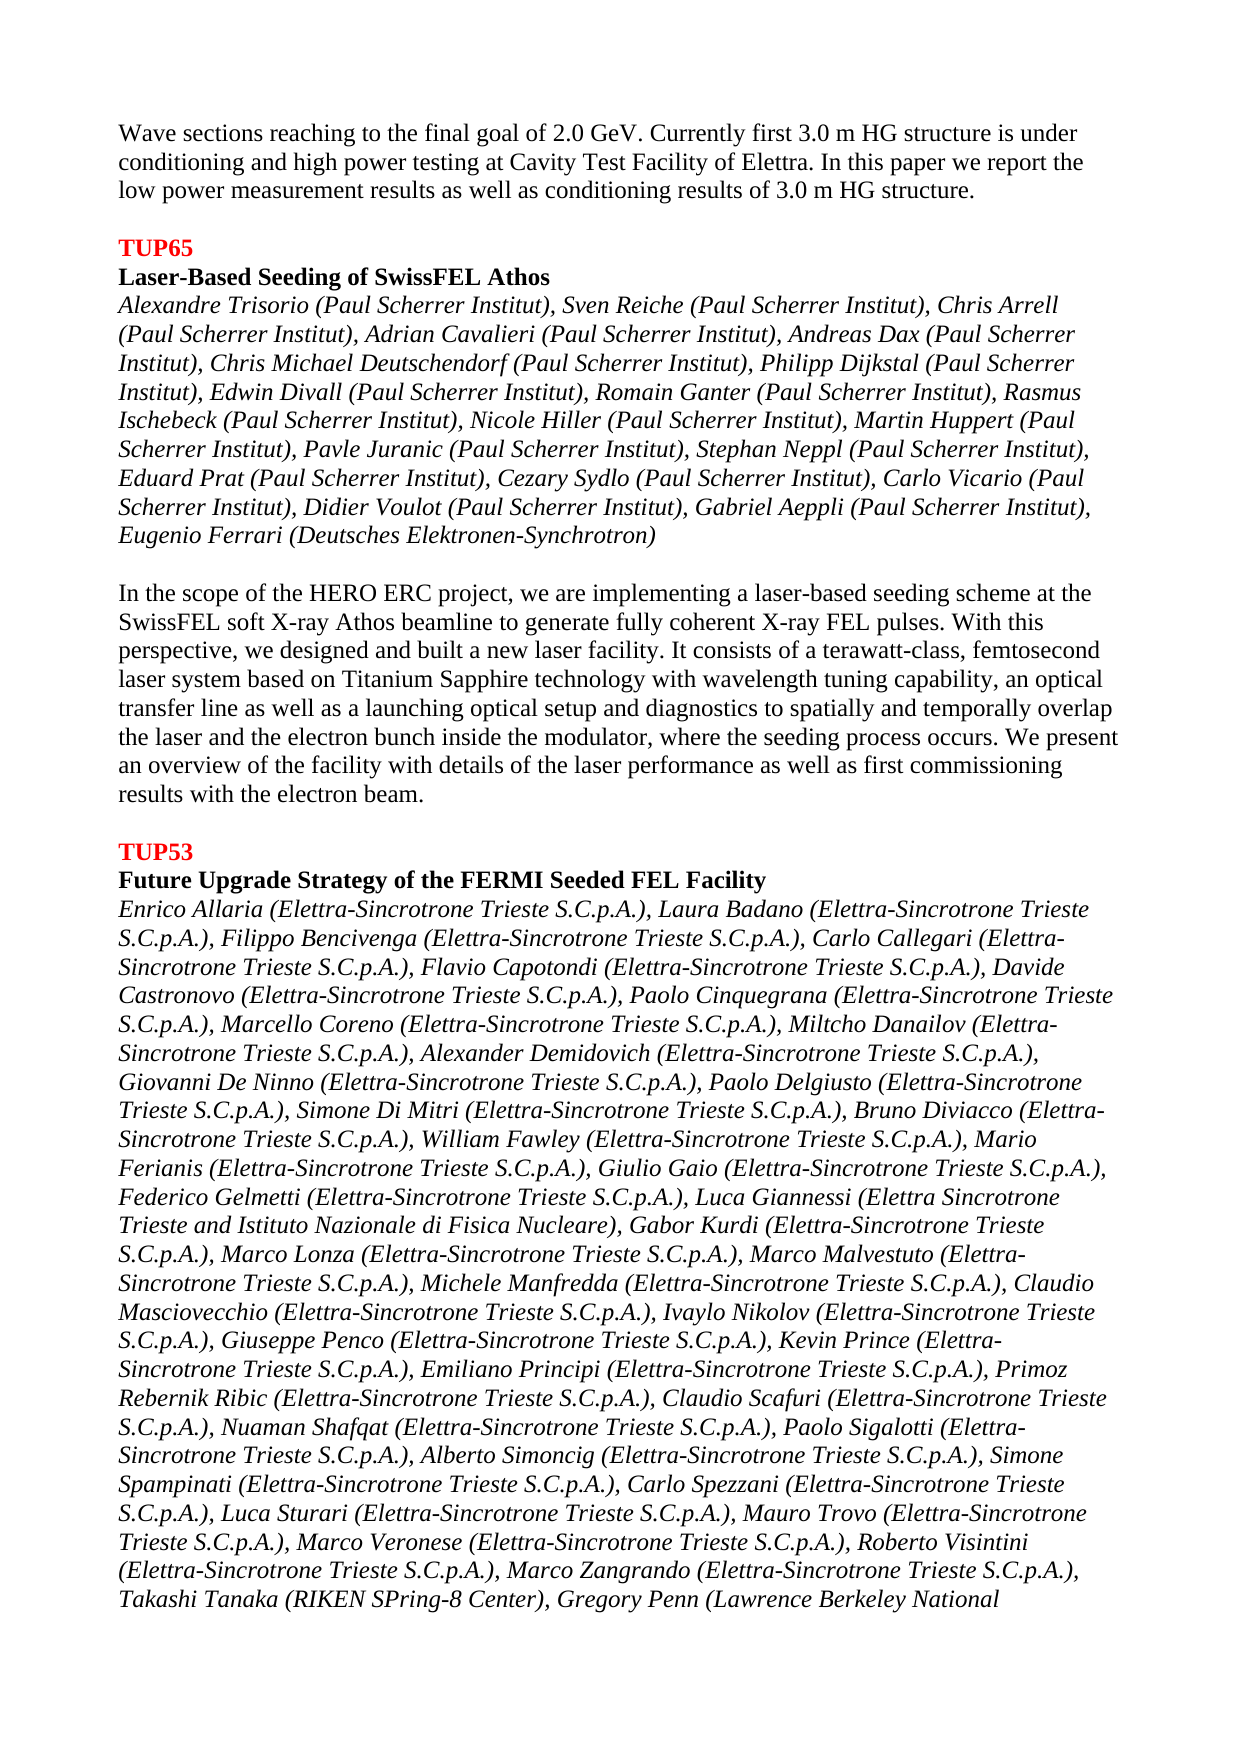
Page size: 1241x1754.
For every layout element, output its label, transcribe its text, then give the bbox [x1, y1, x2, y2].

subtitle Enrico Allaria (Elettra-Sincrotrone Trieste S.C.p.A.), Laura Badano (Elettra-Sincrotrone Trieste S.C.p.A.), Filippo Bencivenga (Elettra-Sincrotrone Trieste S.C.p.A.), Carlo Callegari (Elettra-Sincrotrone Trieste S.C.p.A.), Flavio Capotondi (Elettra-Sincrotrone Trieste S.C.p.A.), Davide Castronovo (Elettra-Sincrotrone Trieste S.C.p.A.), Paolo Cinquegrana (Elettra-Sincrotrone Trieste S.C.p.A.), Marcello Coreno (Elettra-Sincrotrone Trieste S.C.p.A.), Miltcho Danailov (Elettra-Sincrotrone Trieste S.C.p.A.), Alexander Demidovich (Elettra-Sincrotrone Trieste S.C.p.A.), Giovanni De Ninno (Elettra-Sincrotrone Trieste S.C.p.A.), Paolo Delgiusto (Elettra-Sincrotrone Trieste S.C.p.A.), Simone Di Mitri (Elettra-Sincrotrone Trieste S.C.p.A.), Bruno Diviacco (Elettra-Sincrotrone Trieste S.C.p.A.), William Fawley (Elettra-Sincrotrone Trieste S.C.p.A.), Mario Ferianis (Elettra-Sincrotrone Trieste S.C.p.A.), Giulio Gaio (Elettra-Sincrotrone Trieste S.C.p.A.), Federico Gelmetti (Elettra-Sincrotrone Trieste S.C.p.A.), Luca Giannessi (Elettra Sincrotrone Trieste and Istituto Nazionale di Fisica Nucleare), Gabor Kurdi (Elettra-Sincrotrone Trieste S.C.p.A.), Marco Lonza (Elettra-Sincrotrone Trieste S.C.p.A.), Marco Malvestuto (Elettra-Sincrotrone Trieste S.C.p.A.), Michele Manfredda (Elettra-Sincrotrone Trieste S.C.p.A.), Claudio Masciovecchio (Elettra-Sincrotrone Trieste S.C.p.A.), Ivaylo Nikolov (Elettra-Sincrotrone Trieste S.C.p.A.), Giuseppe Penco (Elettra-Sincrotrone Trieste S.C.p.A.), Kevin Prince (Elettra-Sincrotrone Trieste S.C.p.A.), Emiliano Principi (Elettra-Sincrotrone Trieste S.C.p.A.), Primoz Rebernik Ribic (Elettra-Sincrotrone Trieste S.C.p.A.), Claudio Scafuri (Elettra-Sincrotrone Trieste S.C.p.A.), Nuaman Shafqat (Elettra-Sincrotrone Trieste S.C.p.A.), Paolo Sigalotti (Elettra-Sincrotrone Trieste S.C.p.A.), Alberto Simoncig (Elettra-Sincrotrone Trieste S.C.p.A.), Simone Spampinati (Elettra-Sincrotrone Trieste S.C.p.A.), Carlo Spezzani (Elettra-Sincrotrone Trieste S.C.p.A.), Luca Sturari (Elettra-Sincrotrone Trieste S.C.p.A.), Mauro Trovo (Elettra-Sincrotrone Trieste S.C.p.A.), Marco Veronese (Elettra-Sincrotrone Trieste S.C.p.A.), Roberto Visintini (Elettra-Sincrotrone Trieste S.C.p.A.), Marco Zangrando (Elettra-Sincrotrone Trieste S.C.p.A.), Takashi Tanaka (RIKEN SPring-8 Center), Gregory Penn (Lawrence Berkeley National [118, 894, 1122, 1613]
subtitle Future Upgrade Strategy of the FERMI Seeded FEL Facility [118, 866, 1122, 894]
text In the scope of the HERO ERC project, we are implementing a laser-based seeding scheme at the SwissFEL soft X-ray Athos beamline to generate fully coherent X-ray FEL pulses. With this perspective, we designed and built a new laser facility. It consists of a terawatt-class, femtosecond laser system based on Titanium Sapphire technology with wavelength tuning capability, an optical transfer line as well as a launching optical setup and diagnostics to spatially and temporally overlap the laser and the electron bunch inside the modulator, where the seeding process occurs. We present an overview of the facility with details of the laser performance as well as first commissioning results with the electron beam. [118, 578, 1122, 808]
subtitle Alexandre Trisorio (Paul Scherrer Institut), Sven Reiche (Paul Scherrer Institut), Chris Arrell (Paul Scherrer Institut), Adrian Cavalieri (Paul Scherrer Institut), Andreas Dax (Paul Scherrer Institut), Chris Michael Deutschendorf (Paul Scherrer Institut), Philipp Dijkstal (Paul Scherrer Institut), Edwin Divall (Paul Scherrer Institut), Romain Ganter (Paul Scherrer Institut), Rasmus Ischebeck (Paul Scherrer Institut), Nicole Hiller (Paul Scherrer Institut), Martin Huppert (Paul Scherrer Institut), Pavle Juranic (Paul Scherrer Institut), Stephan Neppl (Paul Scherrer Institut), Eduard Prat (Paul Scherrer Institut), Cezary Sydlo (Paul Scherrer Institut), Carlo Vicario (Paul Scherrer Institut), Didier Voulot (Paul Scherrer Institut), Gabriel Aeppli (Paul Scherrer Institut), Eugenio Ferrari (Deutsches Elektronen-Synchrotron) [118, 291, 1122, 549]
subtitle Laser-Based Seeding of SwissFEL Athos [118, 262, 1122, 291]
subtitle TUP65 [118, 233, 1122, 262]
text Wave sections reaching to the final goal of 2.0 GeV. Currently first 3.0 m HG structure is under conditioning and high power testing at Cavity Test Facility of Elettra. In this paper we report the low power measurement results as well as conditioning results of 3.0 m HG structure. [118, 118, 1122, 204]
subtitle TUP53 [118, 837, 1122, 866]
